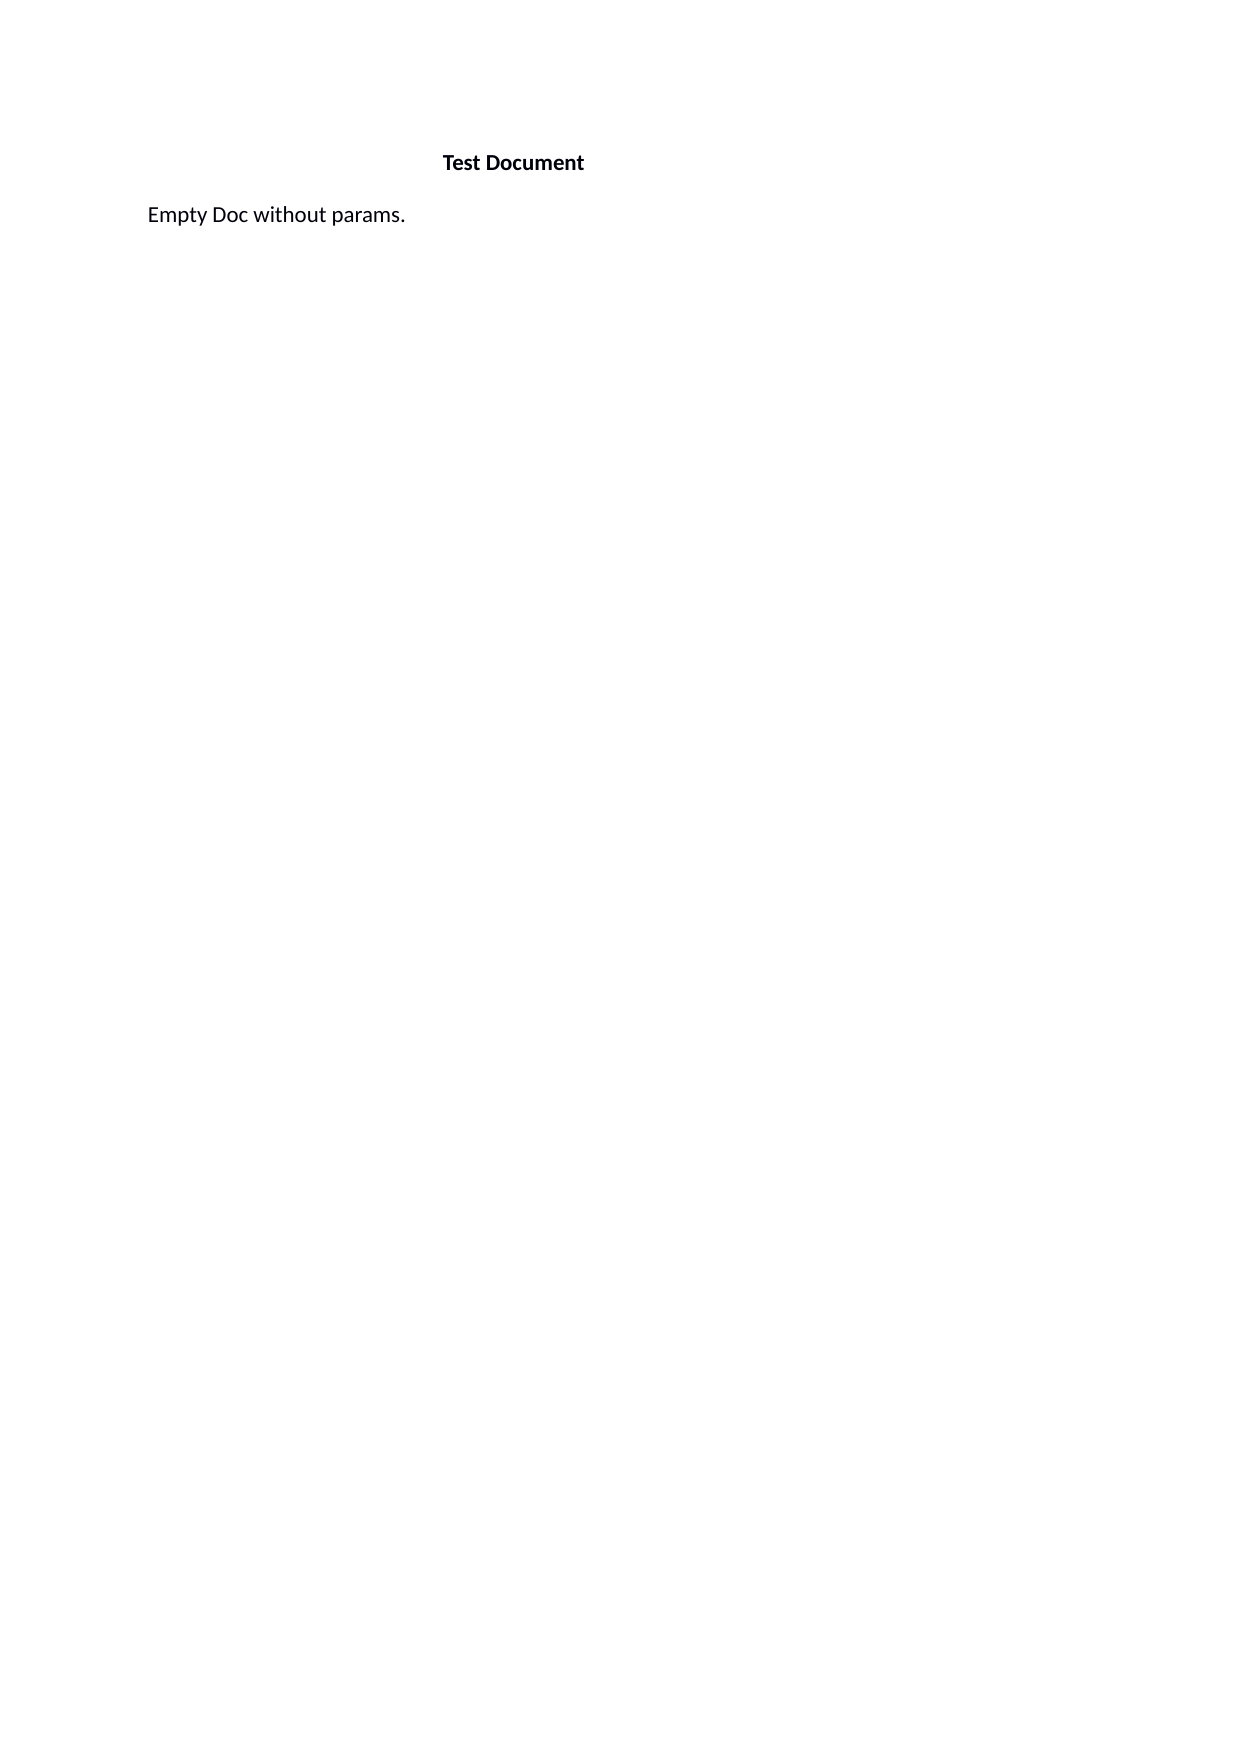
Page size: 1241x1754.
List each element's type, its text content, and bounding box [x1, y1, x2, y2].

text Empty Doc without params. [148, 201, 1093, 229]
text Test Document [148, 148, 1093, 176]
